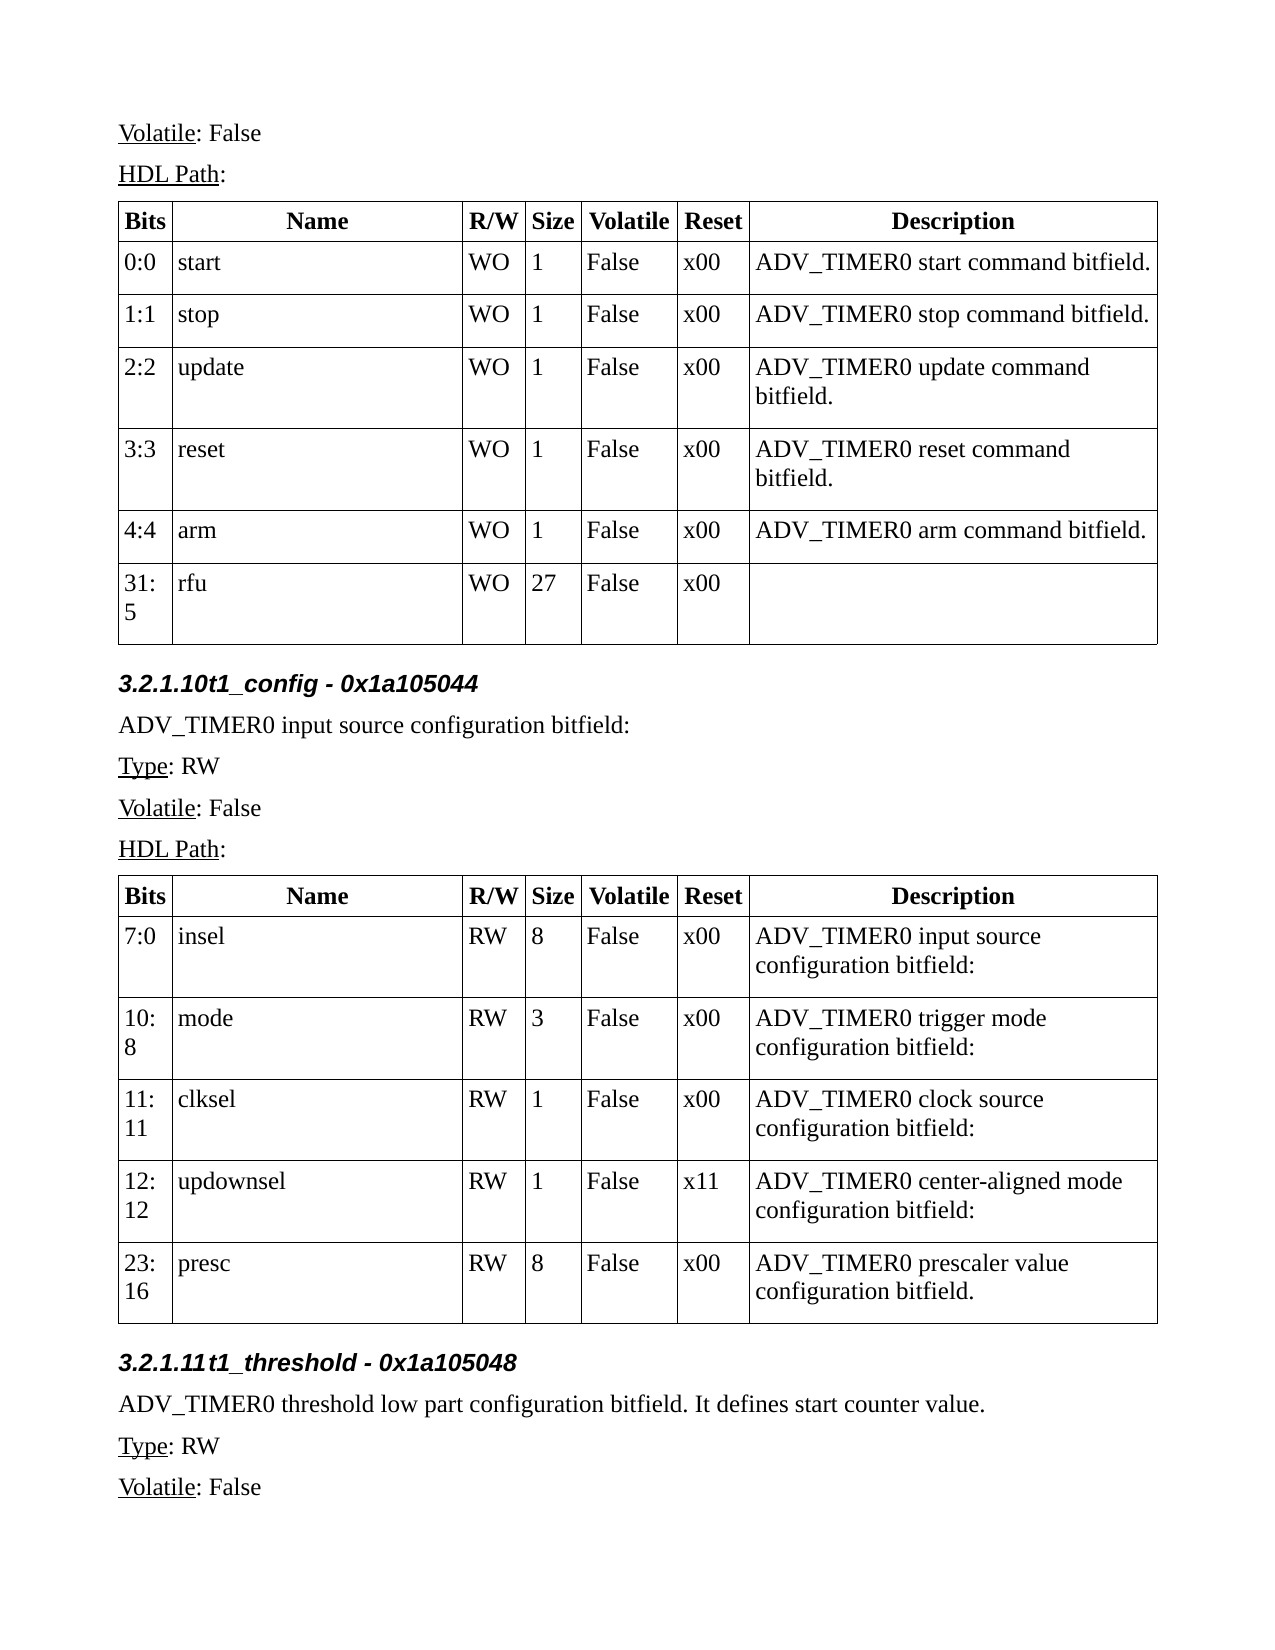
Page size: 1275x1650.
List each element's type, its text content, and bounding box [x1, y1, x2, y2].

text Type: RW [118, 1431, 1157, 1459]
table_cell x00 [678, 1080, 749, 1160]
table_cell presc [173, 1243, 462, 1323]
table_cell 1 [526, 1080, 581, 1160]
table_cell rfu [173, 564, 462, 644]
table_cell 1 [526, 1161, 581, 1242]
table_cell RW [463, 1080, 525, 1160]
table_cell start [173, 242, 462, 294]
table_cell x00 [678, 998, 749, 1079]
table_cell 1 [526, 242, 581, 294]
table_cell x00 [678, 917, 749, 997]
table_cell WO [463, 295, 525, 347]
table_cell ADV_TIMER0 arm command bitfield. [750, 511, 1157, 562]
table_header Name [173, 202, 462, 241]
text HDL Path: [118, 834, 1157, 863]
table_cell False [582, 242, 677, 294]
text Type: RW [118, 751, 1157, 780]
table_cell x00 [678, 295, 749, 347]
table_cell x00 [678, 242, 749, 294]
table_cell 12:12 [119, 1161, 172, 1242]
table_cell 1 [526, 295, 581, 347]
table_cell 1 [526, 348, 581, 428]
table_cell WO [463, 511, 525, 562]
table_cell ADV_TIMER0 reset command bitfield. [750, 429, 1157, 510]
text Volatile: False [118, 118, 1157, 147]
table_cell ADV_TIMER0 clock source configuration bitfield: [750, 1080, 1157, 1160]
table_cell ADV_TIMER0 update command bitfield. [750, 348, 1157, 428]
table_header Name [173, 876, 462, 916]
table_cell False [582, 1243, 677, 1323]
table_cell RW [463, 998, 525, 1079]
table_cell insel [173, 917, 462, 997]
text ADV_TIMER0 threshold low part configuration bitfield. It defines start counter value. [118, 1389, 1157, 1418]
table_cell 2:2 [119, 348, 172, 428]
table_cell ADV_TIMER0 input source configuration bitfield: [750, 917, 1157, 997]
text Volatile: False [118, 793, 1157, 821]
table_cell arm [173, 511, 462, 562]
table_cell False [582, 998, 677, 1079]
table_cell 31:5 [119, 564, 172, 644]
table_cell update [173, 348, 462, 428]
text ADV_TIMER0 input source configuration bitfield: [118, 710, 1157, 739]
table_header Bits [119, 202, 172, 241]
table_cell ADV_TIMER0 stop command bitfield. [750, 295, 1157, 347]
table_cell False [582, 295, 677, 347]
table_cell WO [463, 429, 525, 510]
table_cell ADV_TIMER0 prescaler value configuration bitfield. [750, 1243, 1157, 1323]
table_cell False [582, 1080, 677, 1160]
table_cell 10:8 [119, 998, 172, 1079]
text HDL Path: [118, 159, 1157, 188]
table_cell 23:16 [119, 1243, 172, 1323]
table_cell RW [463, 1161, 525, 1242]
table_cell ADV_TIMER0 start command bitfield. [750, 242, 1157, 294]
table_cell 27 [526, 564, 581, 644]
table_header Description [750, 876, 1157, 916]
table_cell WO [463, 348, 525, 428]
table_cell ADV_TIMER0 center-aligned mode configuration bitfield: [750, 1161, 1157, 1242]
table_cell 4:4 [119, 511, 172, 562]
subtitle t1_threshold - 0x1a105048 [118, 1348, 1157, 1377]
table_cell 3:3 [119, 429, 172, 510]
table_header R/W [463, 876, 525, 916]
table_cell 0:0 [119, 242, 172, 294]
table_cell False [582, 917, 677, 997]
table_header Bits [119, 876, 172, 916]
table_cell [750, 564, 1157, 644]
table_cell False [582, 511, 677, 562]
table_cell RW [463, 1243, 525, 1323]
table_cell 1 [526, 429, 581, 510]
table_cell 8 [526, 917, 581, 997]
table_header Volatile [582, 202, 677, 241]
table_cell 3 [526, 998, 581, 1079]
subtitle t1_config - 0x1a105044 [118, 669, 1157, 698]
table_header R/W [463, 202, 525, 241]
table_header Reset [678, 202, 749, 241]
table_cell x11 [678, 1161, 749, 1242]
table_cell 8 [526, 1243, 581, 1323]
table_cell clksel [173, 1080, 462, 1160]
table_cell 1 [526, 511, 581, 562]
table_cell RW [463, 917, 525, 997]
table_cell ADV_TIMER0 trigger mode configuration bitfield: [750, 998, 1157, 1079]
table_header Volatile [582, 876, 677, 916]
table_cell False [582, 1161, 677, 1242]
table_header Size [526, 876, 581, 916]
table_cell reset [173, 429, 462, 510]
table_cell WO [463, 564, 525, 644]
table_header Size [526, 202, 581, 241]
table_cell x00 [678, 511, 749, 562]
table_cell 7:0 [119, 917, 172, 997]
table_cell updownsel [173, 1161, 462, 1242]
table_cell mode [173, 998, 462, 1079]
table_cell WO [463, 242, 525, 294]
table_cell x00 [678, 564, 749, 644]
table_cell False [582, 429, 677, 510]
table_cell False [582, 564, 677, 644]
table_cell stop [173, 295, 462, 347]
table_cell False [582, 348, 677, 428]
table_header Reset [678, 876, 749, 916]
table_header Description [750, 202, 1157, 241]
table_cell x00 [678, 1243, 749, 1323]
text Volatile: False [118, 1472, 1157, 1501]
table_cell 1:1 [119, 295, 172, 347]
table_cell x00 [678, 348, 749, 428]
table_cell x00 [678, 429, 749, 510]
table_cell 11:11 [119, 1080, 172, 1160]
